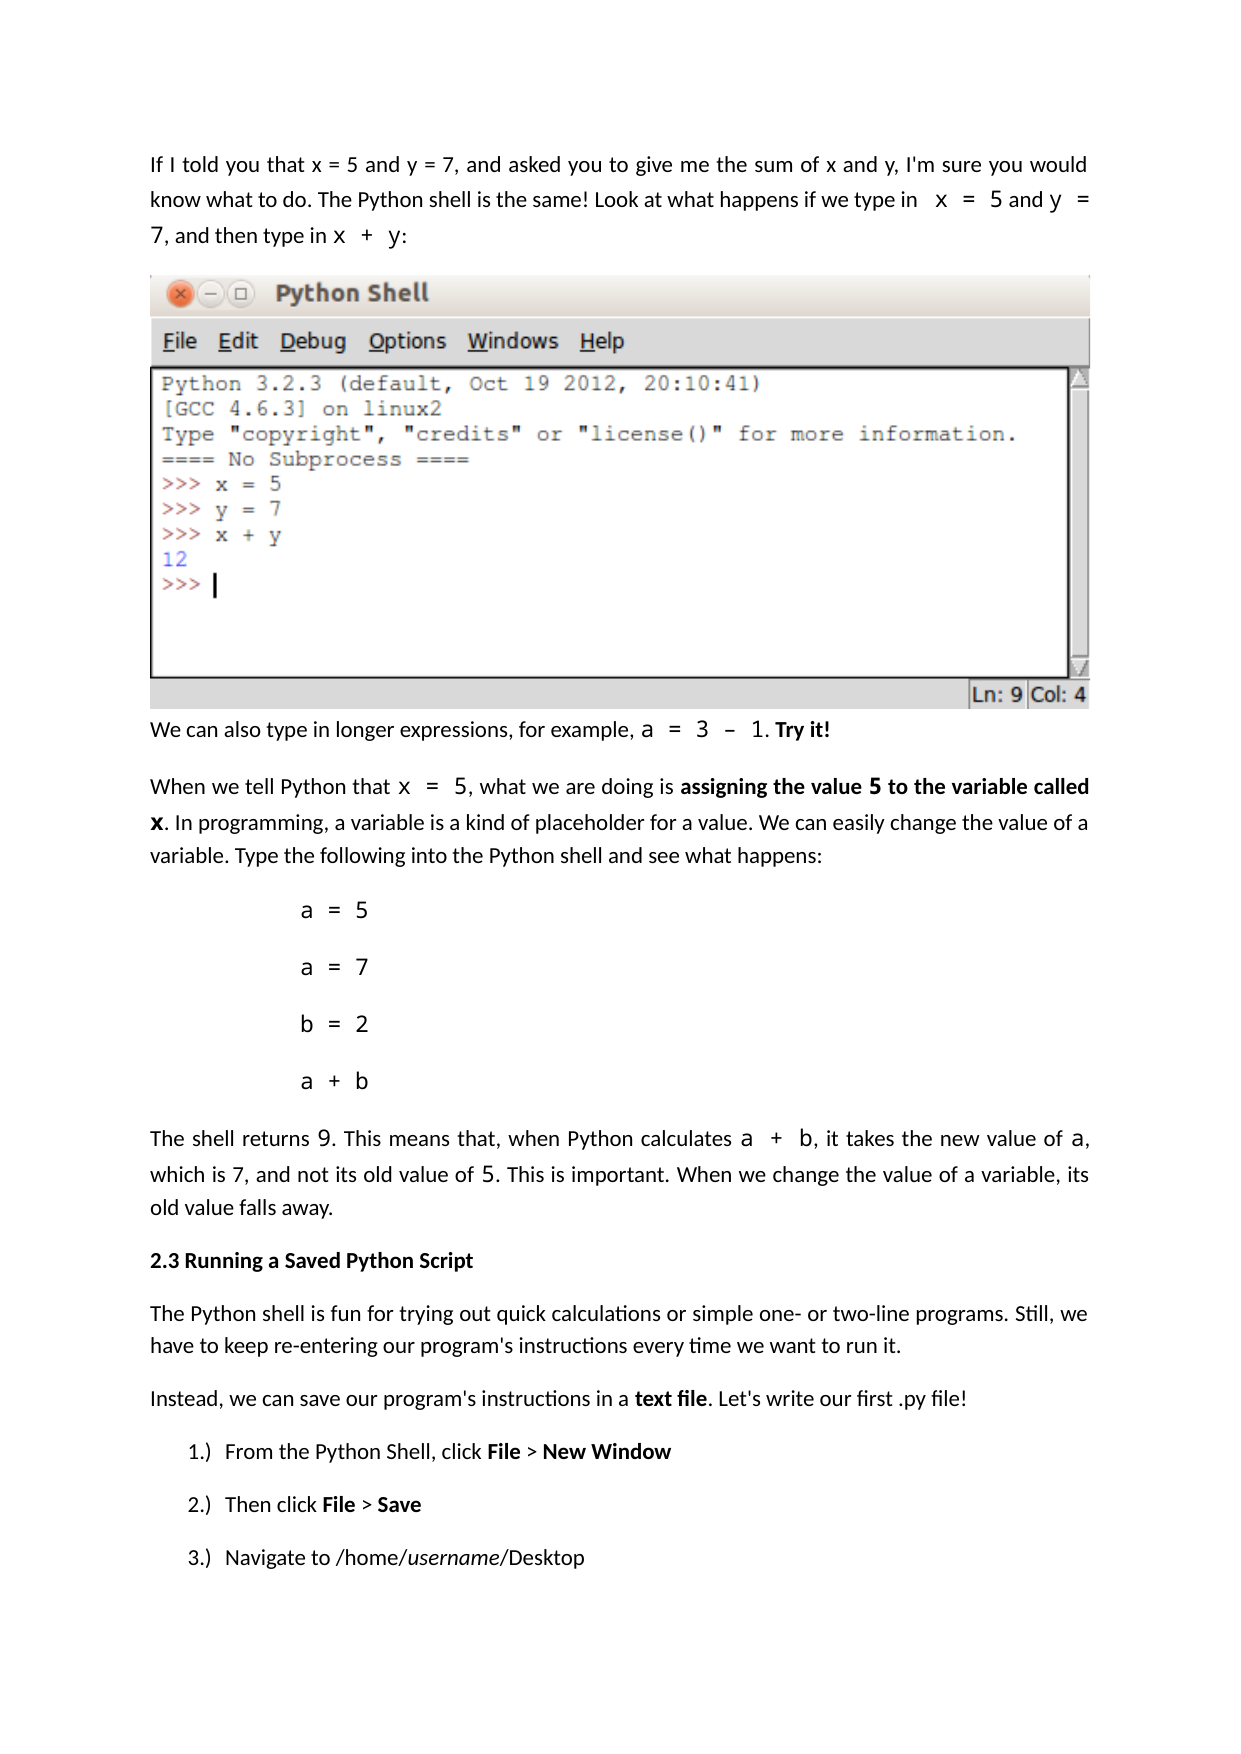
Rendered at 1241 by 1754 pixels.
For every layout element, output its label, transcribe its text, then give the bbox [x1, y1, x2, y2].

text When we tell Python that x = 5, what we are doing is assigning the value 5 to the variable called x. In programming, a variable is a kind of placeholder for a value. We can easily change the value of a variable. Type the following into the Python shell and see what happens: [150, 770, 1090, 869]
text a = 7 [300, 951, 1090, 982]
picture [150, 275, 1091, 709]
list Then click File > Save [187, 1490, 1090, 1518]
text a + b [300, 1065, 1090, 1096]
list From the Python Shell, click File > New Window [187, 1437, 1090, 1465]
text b = 2 [300, 1008, 1090, 1039]
text If I told you that x = 5 and y = 7, and asked you to give me the sum of x and y, I'm sure you would know what to do. The Python shell is the same! Look at what happens if we type in x = 5 and y = 7, and then type in x + y: [150, 150, 1090, 250]
text The Python shell is fun for trying out quick calculations or simple one- or two-line programs. Still, we have to keep re-entering our program's instructions every time we want to run it. [150, 1299, 1090, 1359]
text 2.3 Running a Saved Python Script [150, 1246, 1090, 1274]
list Navigate to /home/username/Desktop [187, 1543, 1090, 1571]
text a = 5 [300, 894, 1090, 926]
text Instead, we can save our program's instructions in a text file. Let's write our first .py file! [150, 1384, 1090, 1412]
text The shell returns 9. This means that, when Python calculates a + b, it takes the new value of a, which is 7, and not its old value of 5. This is important. When we change the value of a variable, its old value falls away. [150, 1122, 1090, 1221]
text We can also type in longer expressions, for example, a = 3 – 1. Try it! [150, 709, 1090, 744]
